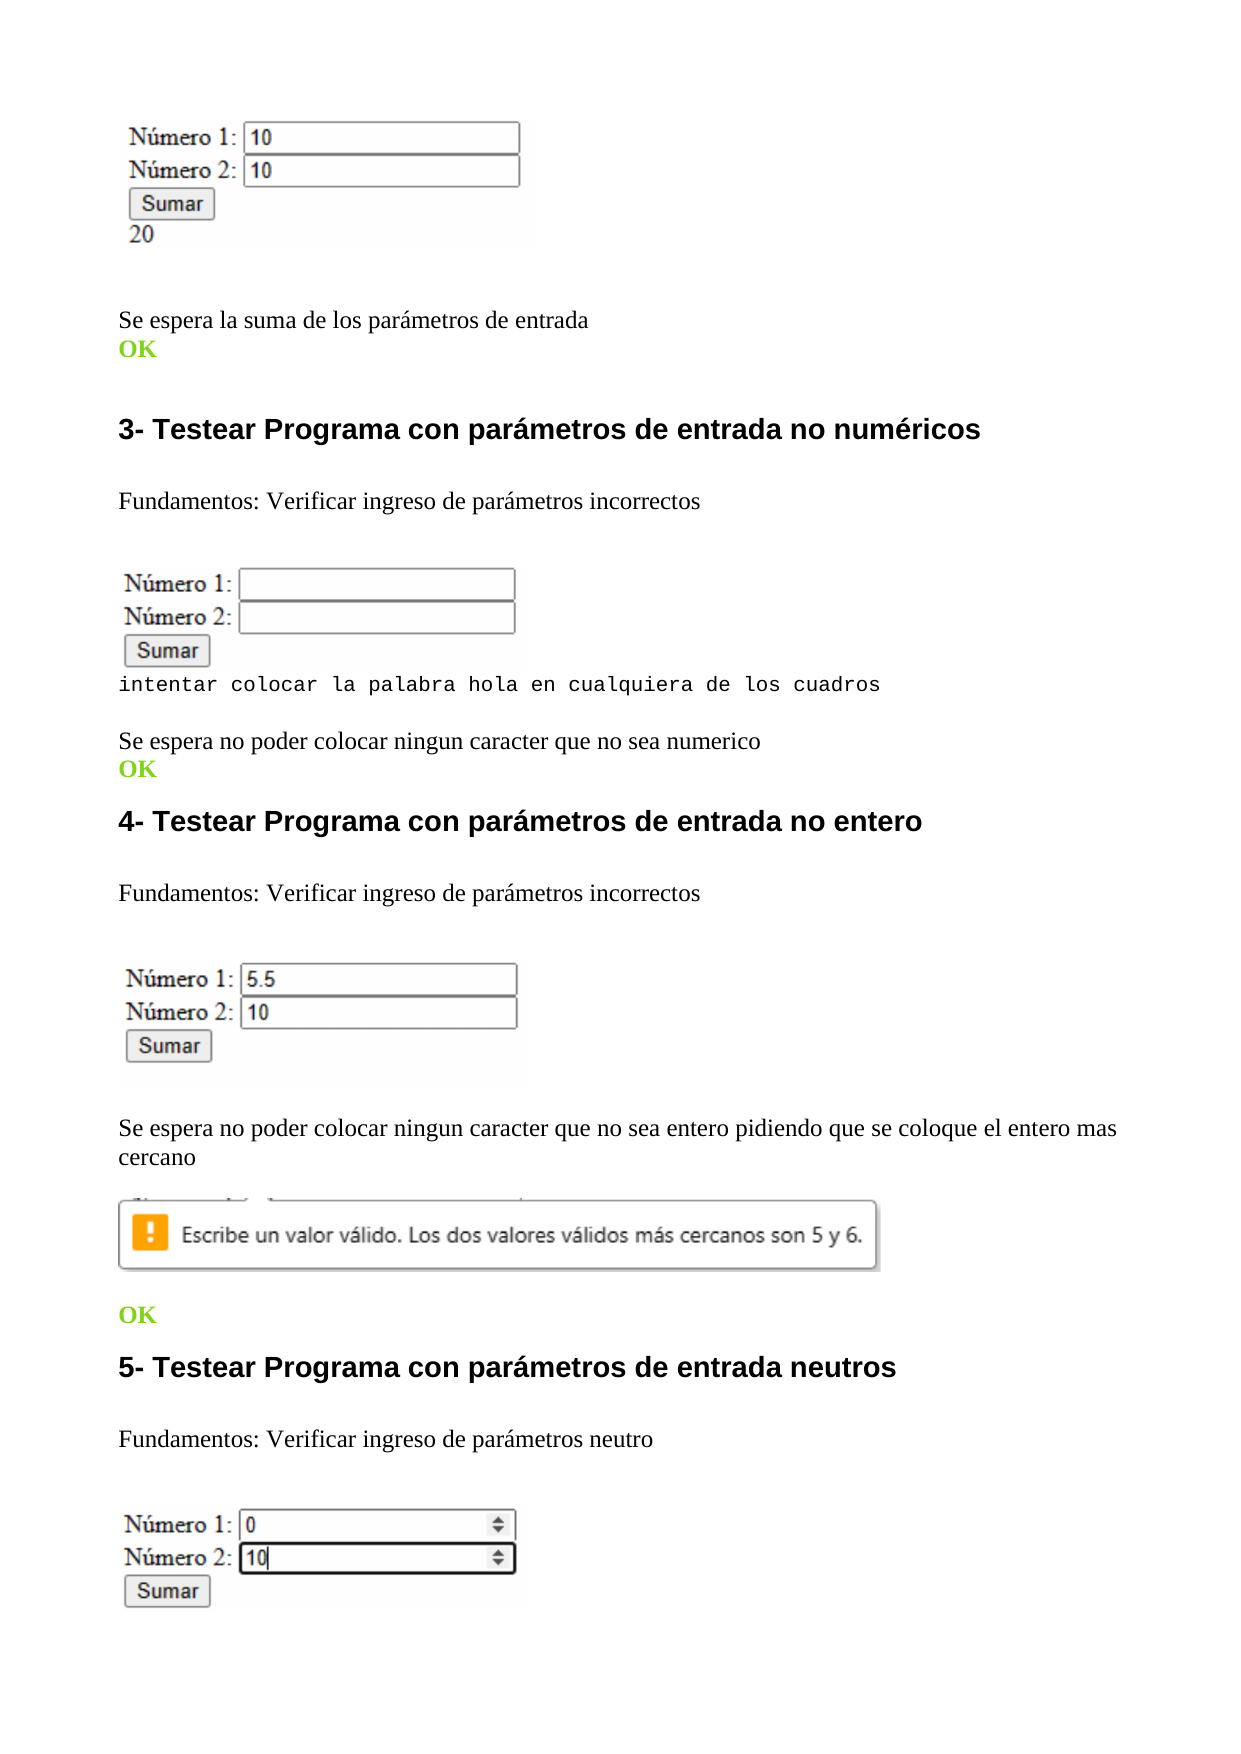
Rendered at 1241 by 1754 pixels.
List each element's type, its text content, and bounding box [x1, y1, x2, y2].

text Se espera no poder colocar ningun caracter que no sea entero pidiendo que se coloque el entero mas cercano [118, 1113, 1122, 1171]
text OK [118, 754, 1122, 783]
text intentar colocar la palabra hola en cualquiera de los cuadros [118, 674, 1122, 698]
text 5- Testear Programa con parámetros de entrada neutros [118, 1350, 1122, 1383]
text Se espera la suma de los parámetros de entrada [118, 305, 1122, 334]
text OK [118, 334, 1122, 363]
text Fundamentos: Verificar ingreso de parámetros incorrectos [118, 486, 1122, 514]
text OK [118, 1300, 1122, 1329]
text Se espera no poder colocar ningun caracter que no sea numerico [118, 726, 1122, 754]
text 3- Testear Programa con parámetros de entrada no numéricos [118, 412, 1122, 445]
text Fundamentos: Verificar ingreso de parámetros neutro [118, 1424, 1122, 1452]
text Fundamentos: Verificar ingreso de parámetros incorrectos [118, 878, 1122, 907]
text 4- Testear Programa con parámetros de entrada no entero [118, 804, 1122, 838]
